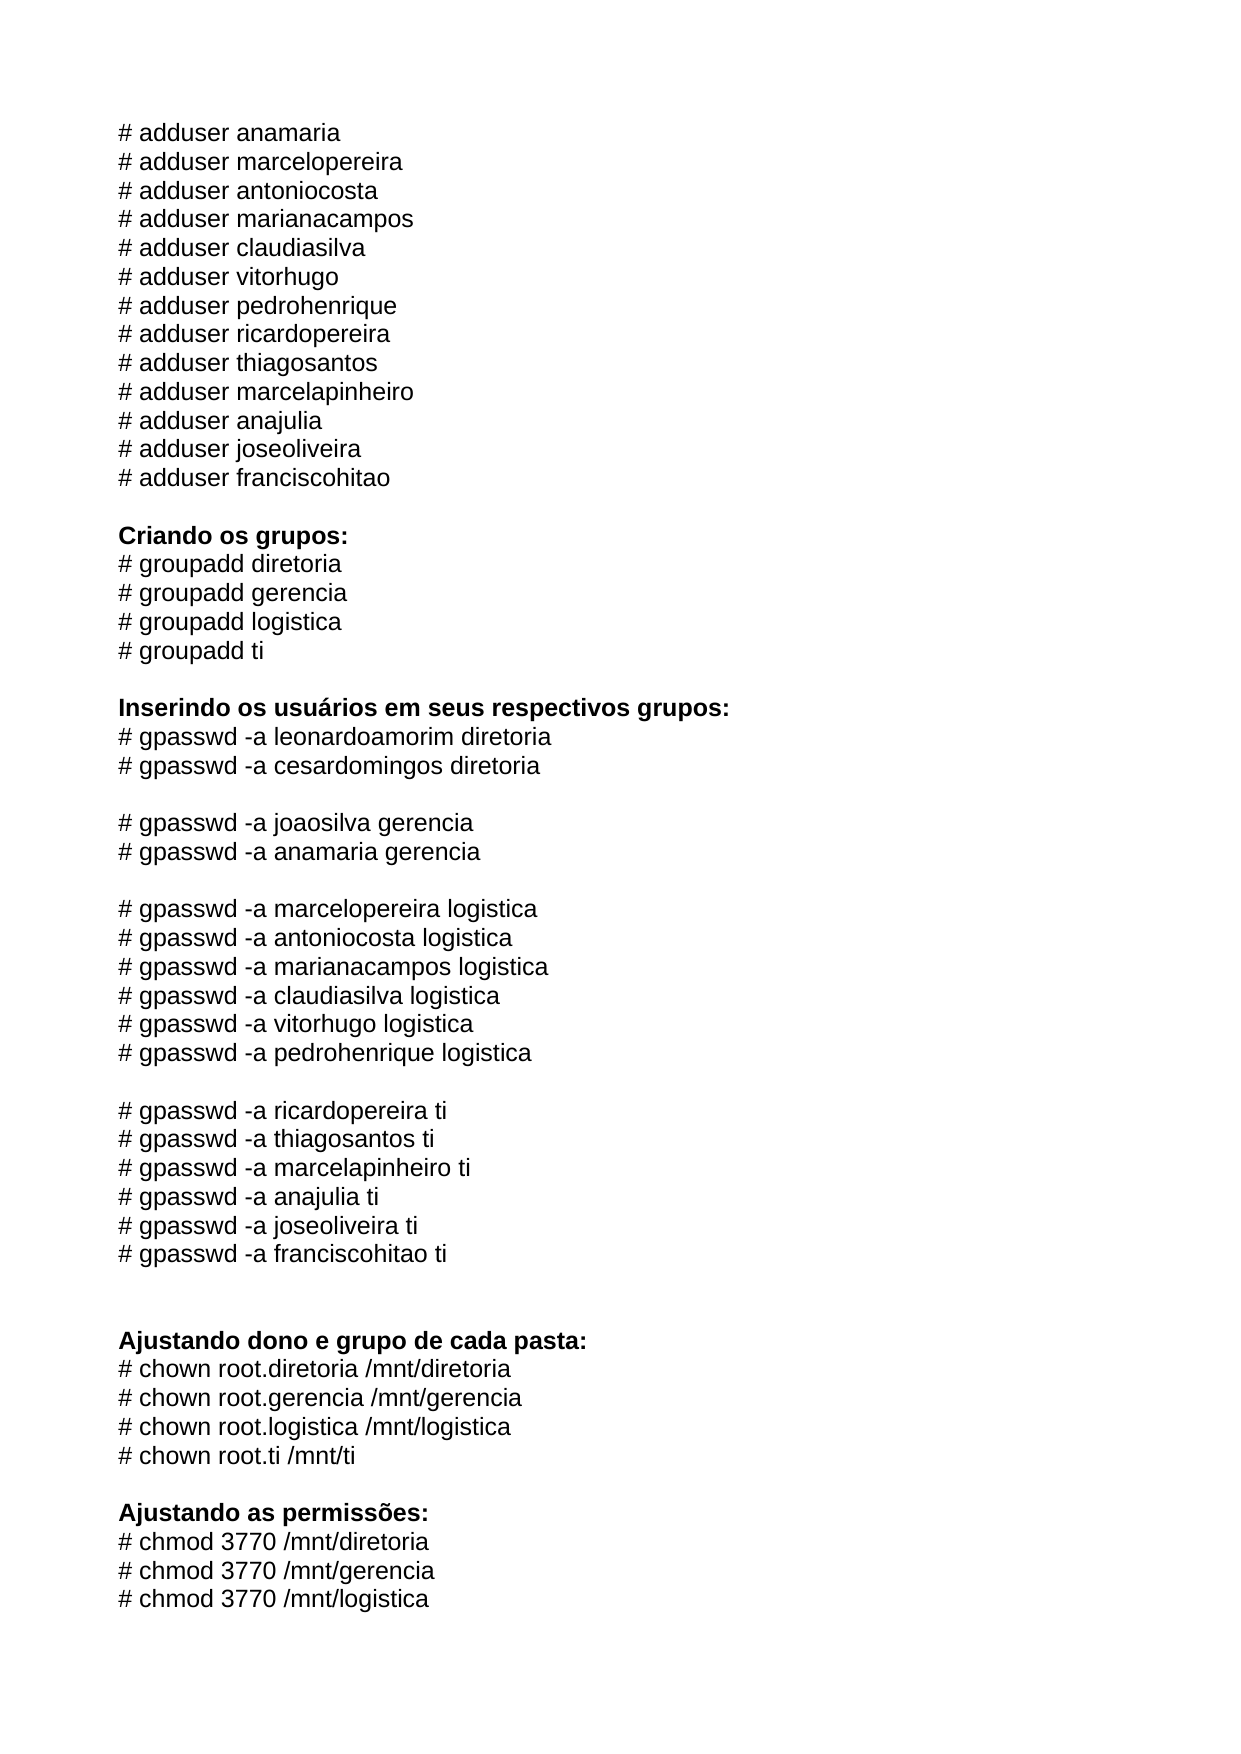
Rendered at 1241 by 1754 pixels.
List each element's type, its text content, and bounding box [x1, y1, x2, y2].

text # chmod 3770 /mnt/gerencia [118, 1556, 1122, 1584]
text # gpasswd -a cesardomingos diretoria [118, 751, 1122, 779]
text # gpasswd -a marcelopereira logistica [118, 894, 1122, 923]
text # adduser joseoliveira [118, 434, 1122, 463]
text # groupadd diretoria [118, 549, 1122, 578]
text # gpasswd -a ricardopereira ti [118, 1096, 1122, 1124]
text # adduser marcelapinheiro [118, 377, 1122, 406]
text # gpasswd -a joseoliveira ti [118, 1211, 1122, 1239]
text # adduser vitorhugo [118, 262, 1122, 291]
text # adduser ricardopereira [118, 319, 1122, 348]
text # adduser marianacampos [118, 204, 1122, 233]
text # gpasswd -a marcelapinheiro ti [118, 1153, 1122, 1182]
text # gpasswd -a claudiasilva logistica [118, 981, 1122, 1009]
text # chown root.logistica /mnt/logistica [118, 1412, 1122, 1441]
text # adduser anamaria [118, 118, 1122, 147]
text # gpasswd -a anamaria gerencia [118, 837, 1122, 866]
text Ajustando dono e grupo de cada pasta: [118, 1326, 1122, 1354]
text # adduser antoniocosta [118, 176, 1122, 204]
text # adduser marcelopereira [118, 147, 1122, 176]
text # groupadd ti [118, 636, 1122, 664]
text # gpasswd -a joaosilva gerencia [118, 808, 1122, 837]
text # gpasswd -a vitorhugo logistica [118, 1009, 1122, 1038]
text Ajustando as permissões: [118, 1498, 1122, 1527]
text # groupadd logistica [118, 607, 1122, 636]
text # adduser anajulia [118, 406, 1122, 434]
text # gpasswd -a marianacampos logistica [118, 952, 1122, 981]
text # adduser pedrohenrique [118, 291, 1122, 319]
text Inserindo os usuários em seus respectivos grupos: [118, 693, 1122, 722]
text Criando os grupos: [118, 521, 1122, 549]
text # chown root.ti /mnt/ti [118, 1441, 1122, 1469]
text # adduser claudiasilva [118, 233, 1122, 262]
text # gpasswd -a leonardoamorim diretoria [118, 722, 1122, 751]
text # chmod 3770 /mnt/logistica [118, 1584, 1122, 1613]
text # groupadd gerencia [118, 578, 1122, 607]
text # chmod 3770 /mnt/diretoria [118, 1527, 1122, 1556]
text # adduser franciscohitao [118, 463, 1122, 492]
text # gpasswd -a franciscohitao ti [118, 1239, 1122, 1268]
text # adduser thiagosantos [118, 348, 1122, 377]
text # chown root.diretoria /mnt/diretoria [118, 1354, 1122, 1383]
text # gpasswd -a thiagosantos ti [118, 1124, 1122, 1153]
text # chown root.gerencia /mnt/gerencia [118, 1383, 1122, 1412]
text # gpasswd -a antoniocosta logistica [118, 923, 1122, 952]
text # gpasswd -a pedrohenrique logistica [118, 1038, 1122, 1067]
text # gpasswd -a anajulia ti [118, 1182, 1122, 1211]
